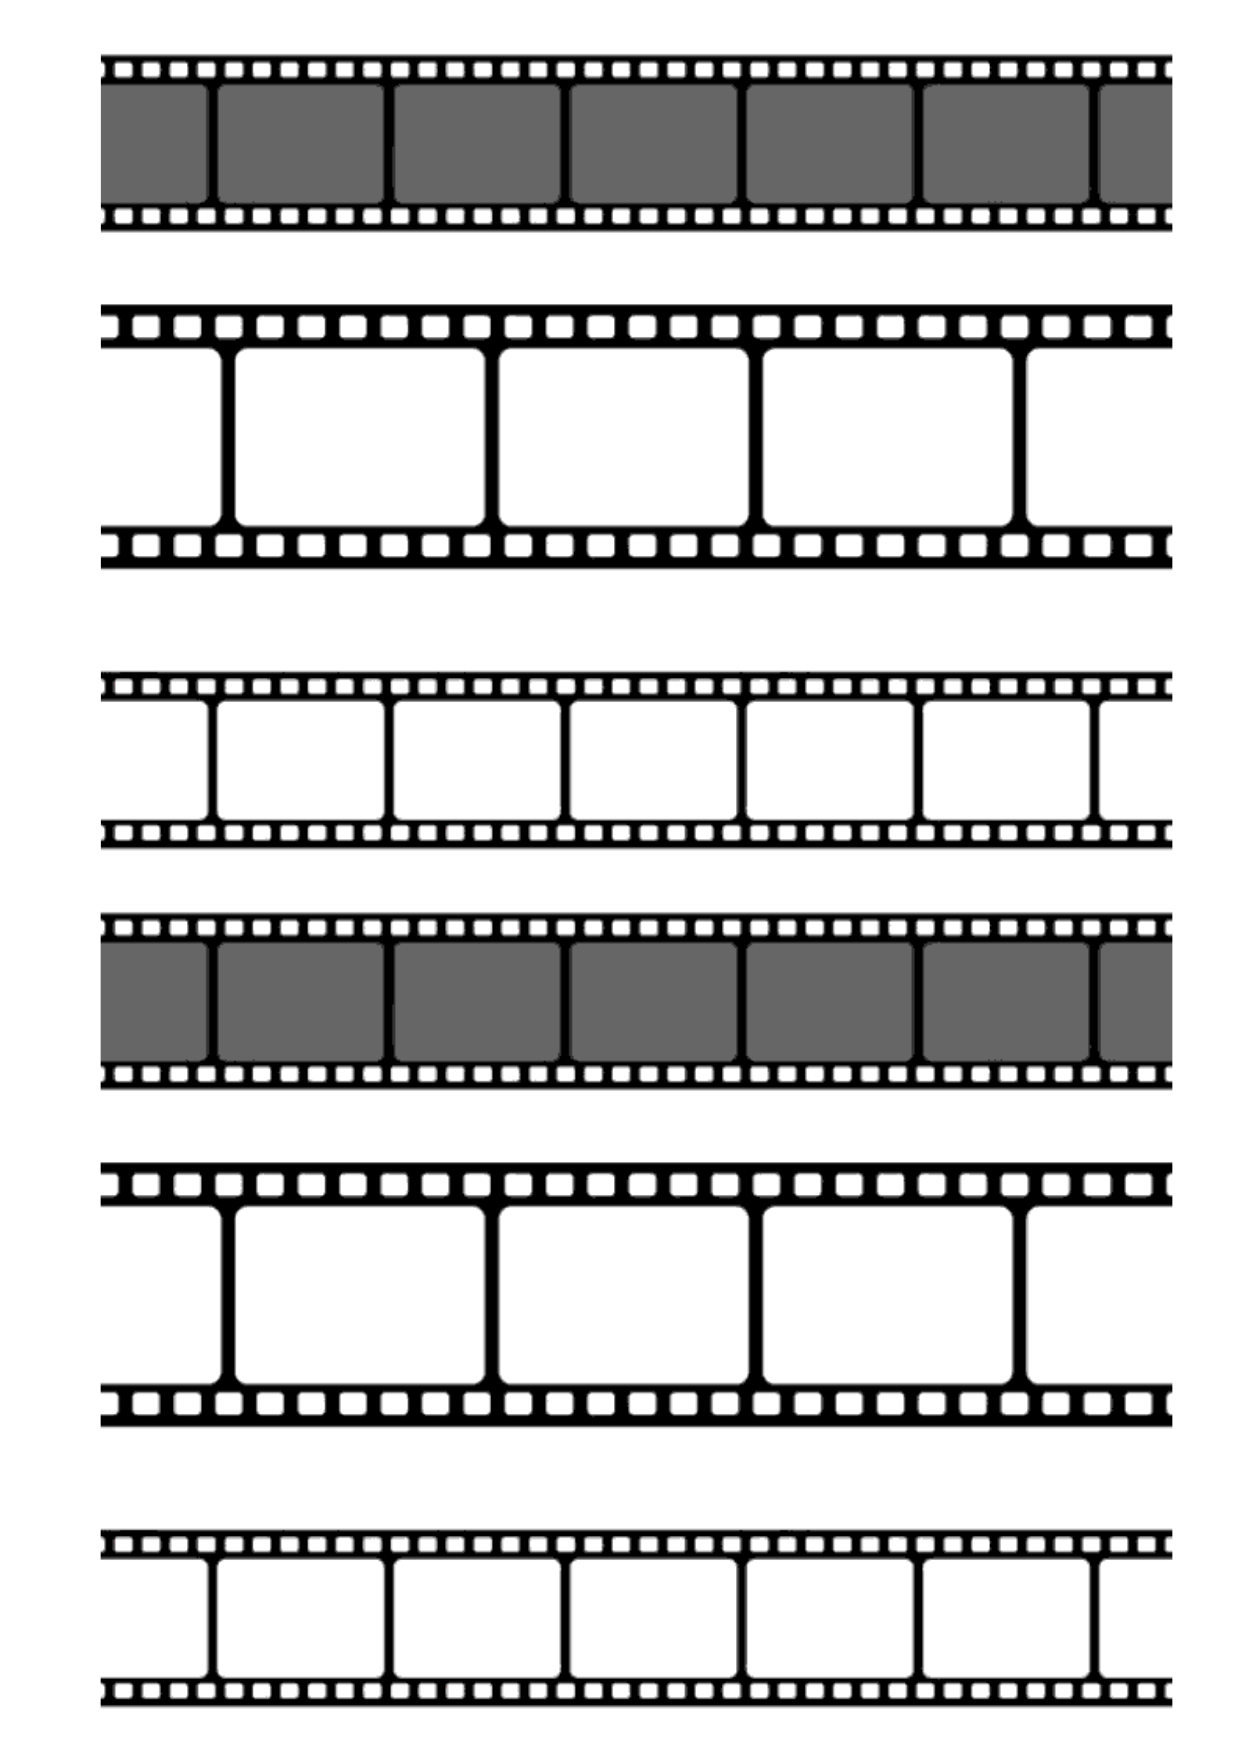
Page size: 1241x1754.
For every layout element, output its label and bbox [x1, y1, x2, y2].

picture [100, 20, 1173, 860]
picture [100, 878, 1173, 1718]
